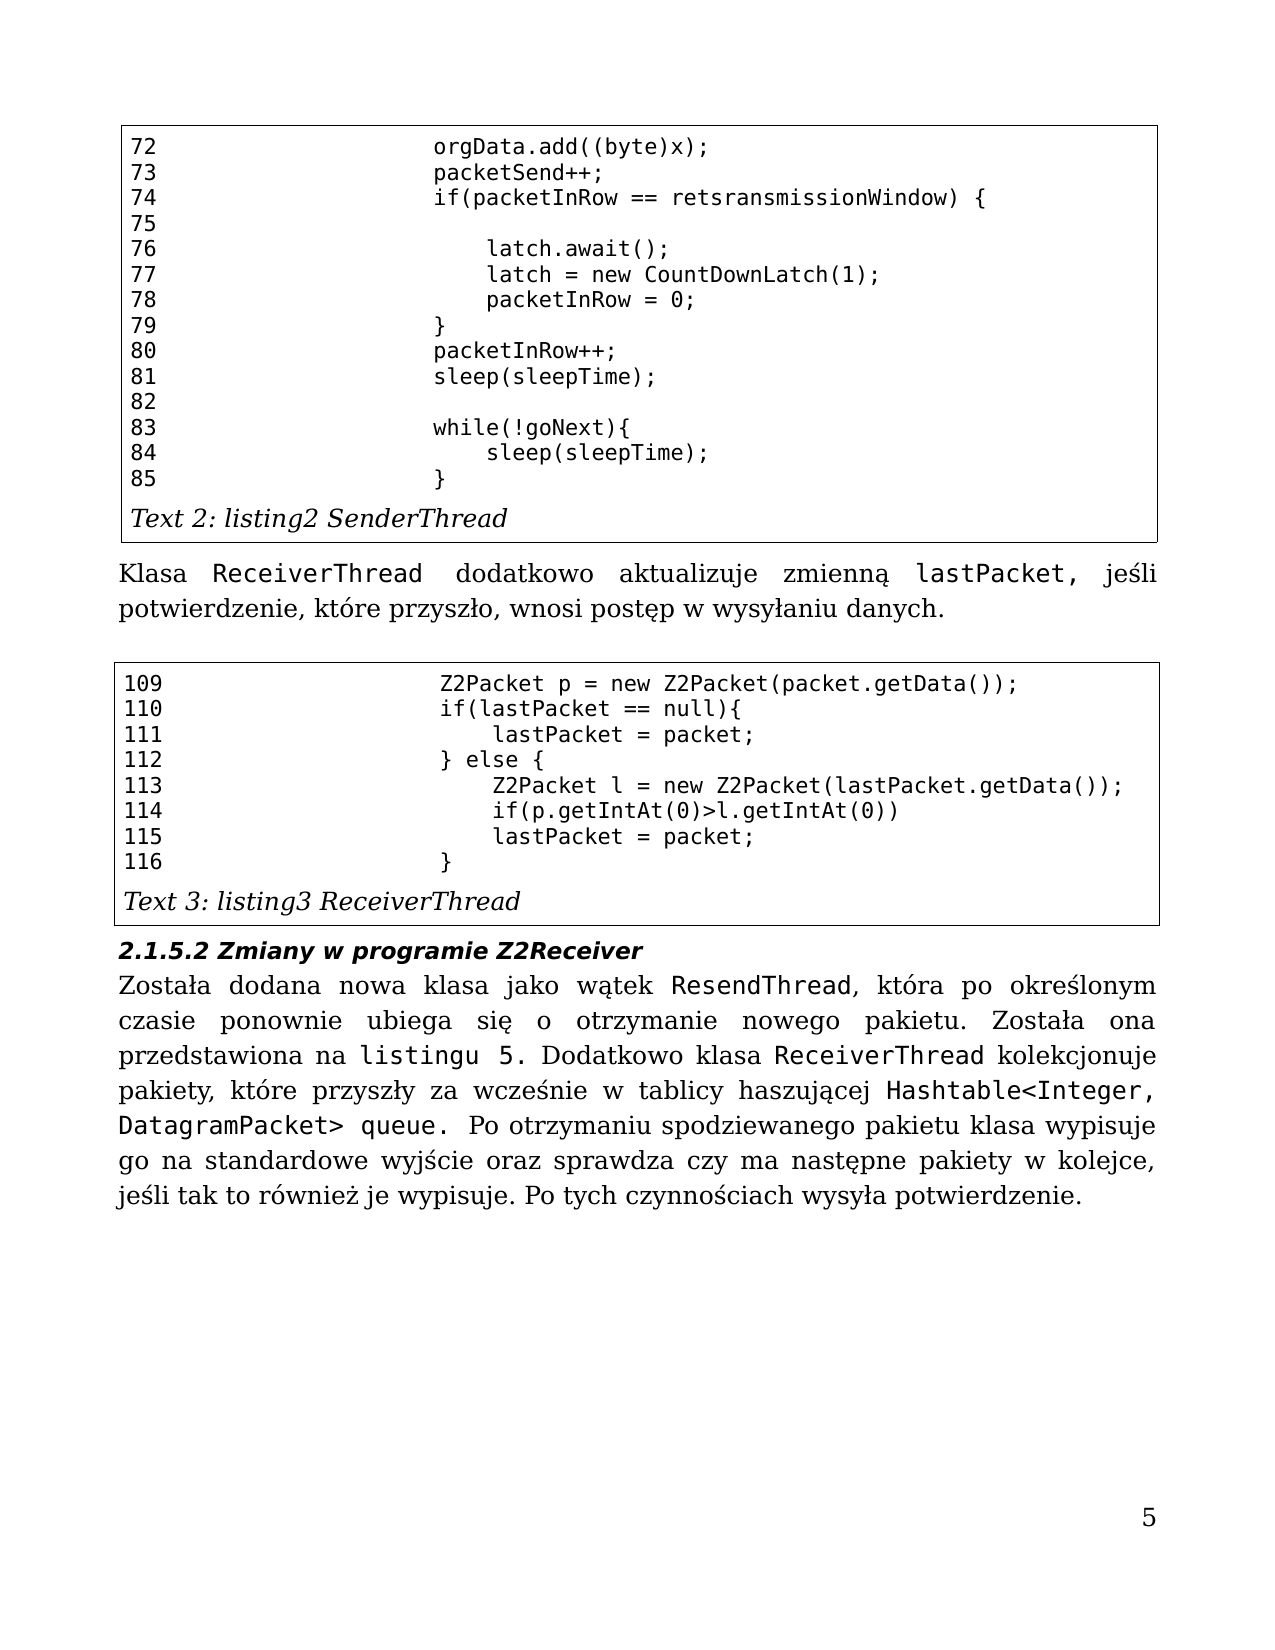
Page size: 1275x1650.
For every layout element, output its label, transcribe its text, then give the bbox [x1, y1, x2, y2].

text 109 Z2Packet p = new Z2Packet(packet.getData()); [123, 671, 1151, 696]
text 83 while(!goNext){ [130, 415, 1148, 440]
text Text 3: listing3 ReceiverThread [123, 887, 1151, 917]
subtitle 2.1.5.2 Zmiany w programie Z2Receiver [118, 926, 1157, 965]
text 111 lastPacket = packet; [123, 722, 1151, 747]
text 112 } else { [123, 747, 1151, 773]
text 114 if(p.getIntAt(0)>l.getIntAt(0)) [123, 798, 1151, 824]
text 78 packetInRow = 0; [130, 287, 1148, 313]
text 116 } [123, 849, 1151, 875]
text 113 Z2Packet l = new Z2Packet(lastPacket.getData()); [123, 773, 1151, 798]
subtitle [115, 663, 1159, 925]
text 84 sleep(sleepTime); [130, 440, 1148, 466]
text 82 [130, 389, 1148, 415]
text 74 if(packetInRow == retsransmissionWindow) { [130, 185, 1148, 211]
text 73 packetSend++; [130, 159, 1148, 185]
subtitle [118, 651, 1157, 662]
text Została dodana nowa klasa jako wątek ResendThread, która po określonym czasie ponownie ubiega się o otrzymanie nowego pakietu. Została ona przedstawiona na listingu 5. Dodatkowo klasa ReceiverThread kolekcjonuje pakiety, które przyszły za wcześnie w tablicy haszującej Hashtable<Integer, DatagramPacket> queue. Po otrzymaniu spodziewanego pakietu klasa wypisuje go na standardowe wyjście oraz sprawdza czy ma następne pakiety w kolejce, jeśli tak to również je wypisuje. Po tych czynnościach wysyła potwierdzenie. [118, 971, 1157, 1210]
text 77 latch = new CountDownLatch(1); [130, 262, 1148, 287]
text 110 if(lastPacket == null){ [123, 696, 1151, 722]
text 75 [130, 211, 1148, 236]
text 80 packetInRow++; [130, 338, 1148, 364]
text 85 } [130, 466, 1148, 491]
text 76 latch.await(); [130, 236, 1148, 262]
text Text 2: listing2 SenderThread [130, 504, 1148, 533]
text 72 orgData.add((byte)x); [130, 134, 1148, 159]
text 79 } [130, 313, 1148, 338]
text Klasa ReceiverThread dodatkowo aktualizuje zmienną lastPacket, jeśli potwierdzenie, które przyszło, wnosi postęp w wysyłaniu danych. [118, 118, 1157, 624]
text 81 sleep(sleepTime); [130, 364, 1148, 389]
text 115 lastPacket = packet; [123, 824, 1151, 849]
